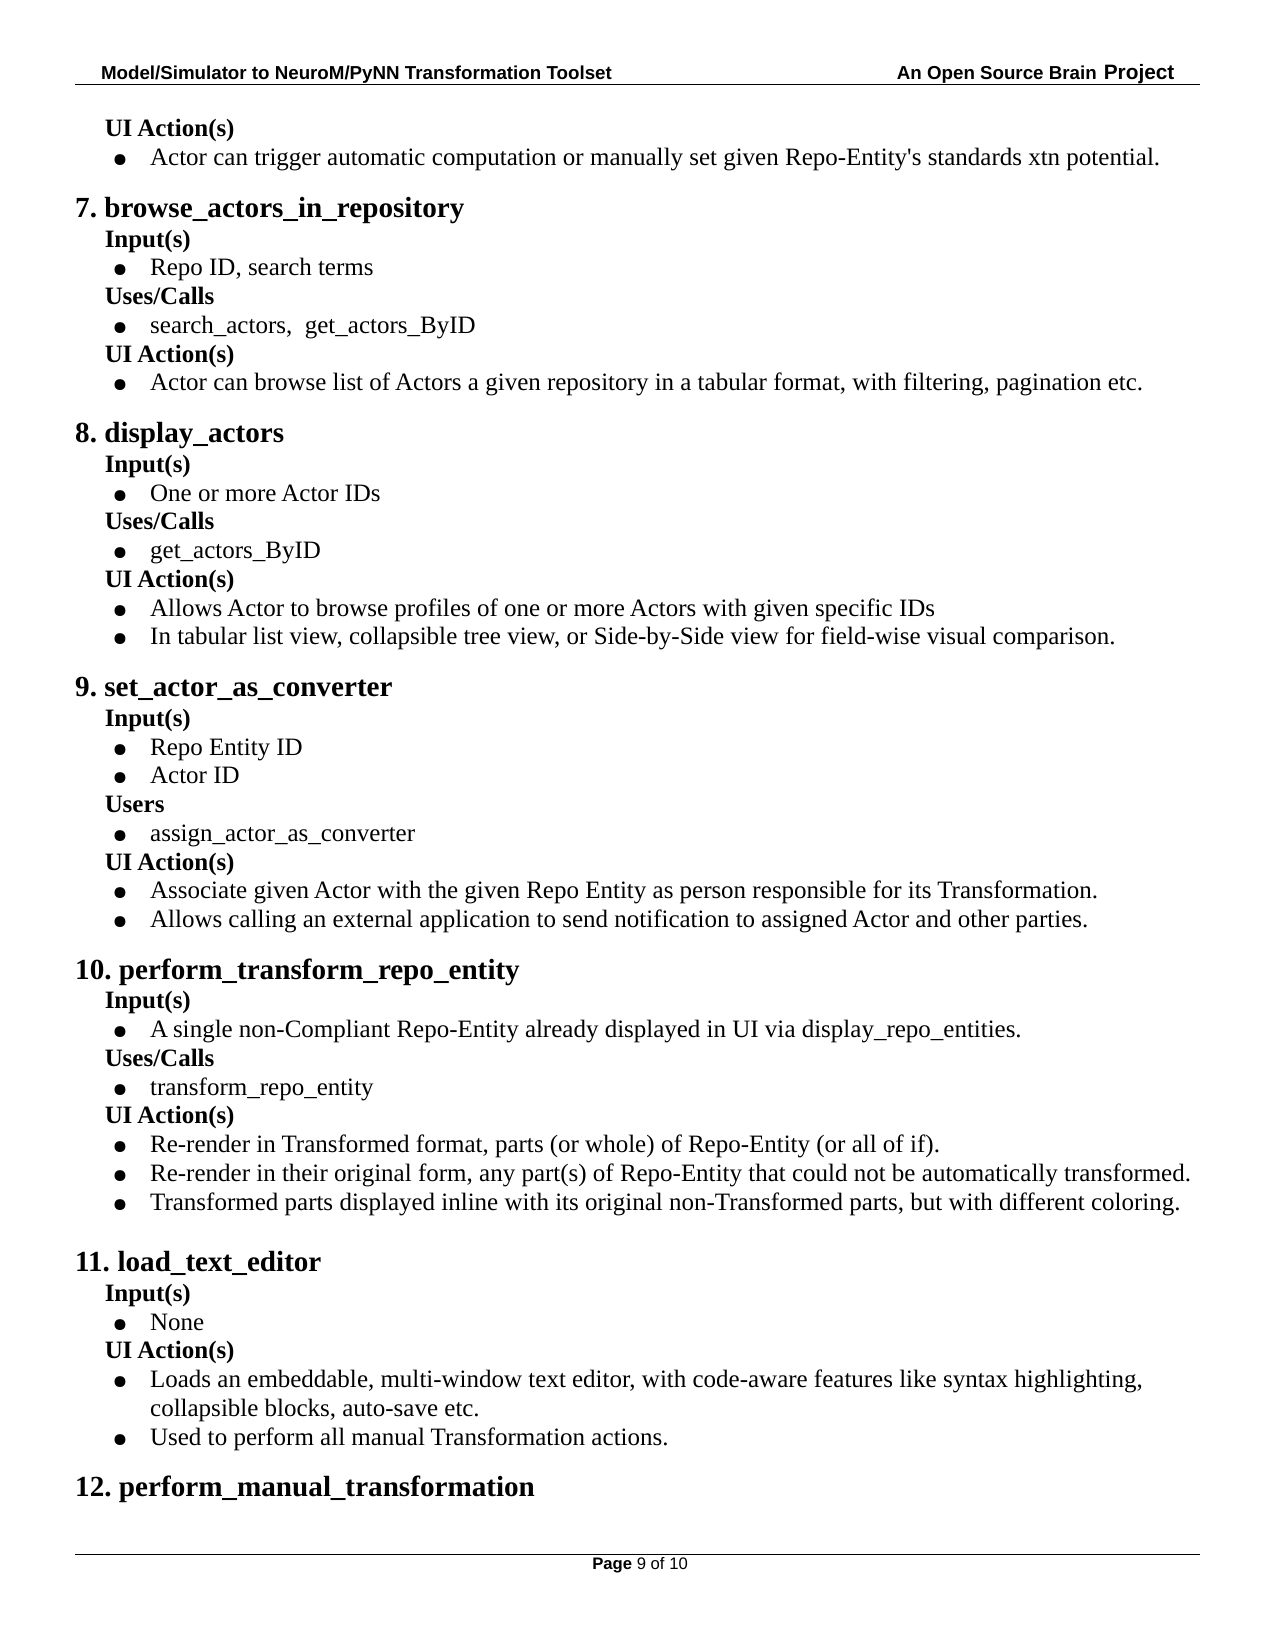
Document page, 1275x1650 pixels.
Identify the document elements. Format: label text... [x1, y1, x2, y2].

list Loads an embeddable, multi-window text editor, with code-aware features like syntax highlighting, collapsible blocks, auto-save etc. [112, 1364, 1200, 1422]
list set_actor_as_converter [75, 669, 1200, 703]
list Actor can trigger automatic computation or manually set given Repo-Entity's standards xtn potential. [112, 142, 1200, 171]
list Actor ID [112, 760, 1200, 789]
text Input(s) [104, 449, 1200, 478]
list In tabular list view, collapsible tree view, or Side-by-Side view for field-wise visual comparison. [112, 621, 1200, 650]
text Input(s) [104, 224, 1200, 252]
list perform_transform_repo_entity [75, 952, 1200, 986]
text Uses/Calls [104, 506, 1200, 535]
list Re-render in their original form, any part(s) of Repo-Entity that could not be automatically transformed. [112, 1158, 1200, 1187]
list Allows Actor to browse profiles of one or more Actors with given specific IDs [112, 593, 1200, 621]
text UI Action(s) [104, 847, 1200, 875]
text Input(s) [104, 703, 1200, 732]
text Input(s) [104, 986, 1200, 1014]
list Re-render in Transformed format, parts (or whole) of Repo-Entity (or all of if). [112, 1129, 1200, 1158]
text UI Action(s) [104, 339, 1200, 367]
text Uses/Calls [104, 1043, 1200, 1072]
list One or more Actor IDs [112, 478, 1200, 506]
list assign_actor_as_converter [112, 818, 1200, 847]
list Transformed parts displayed inline with its original non-Transformed parts, but with different coloring. [112, 1187, 1200, 1216]
list get_actors_ByID [112, 535, 1200, 564]
list Repo ID, search terms [112, 252, 1200, 281]
list browse_actors_in_repository [75, 190, 1200, 224]
list Actor can browse list of Actors a given repository in a tabular format, with filtering, pagination etc. [112, 367, 1200, 396]
list None [112, 1307, 1200, 1335]
list A single non-Compliant Repo-Entity already displayed in UI via display_repo_entities. [112, 1014, 1200, 1043]
text UI Action(s) [104, 564, 1200, 593]
list search_actors, get_actors_ByID [112, 310, 1200, 339]
list Allows calling an external application to send notification to assigned Actor and other parties. [112, 904, 1200, 933]
text Input(s) [104, 1278, 1200, 1307]
list Associate given Actor with the given Repo Entity as person responsible for its Transformation. [112, 875, 1200, 904]
list Repo Entity ID [112, 732, 1200, 760]
list perform_manual_transformation [75, 1469, 1200, 1503]
text Uses/Calls [104, 281, 1200, 310]
list load_text_editor [75, 1244, 1200, 1278]
text UI Action(s) [104, 1335, 1200, 1364]
list Used to perform all manual Transformation actions. [112, 1422, 1200, 1450]
list display_actors [75, 415, 1200, 449]
text UI Action(s) [104, 113, 1200, 142]
text Users [104, 789, 1200, 818]
list transform_repo_entity [112, 1072, 1200, 1101]
text UI Action(s) [104, 1101, 1200, 1129]
